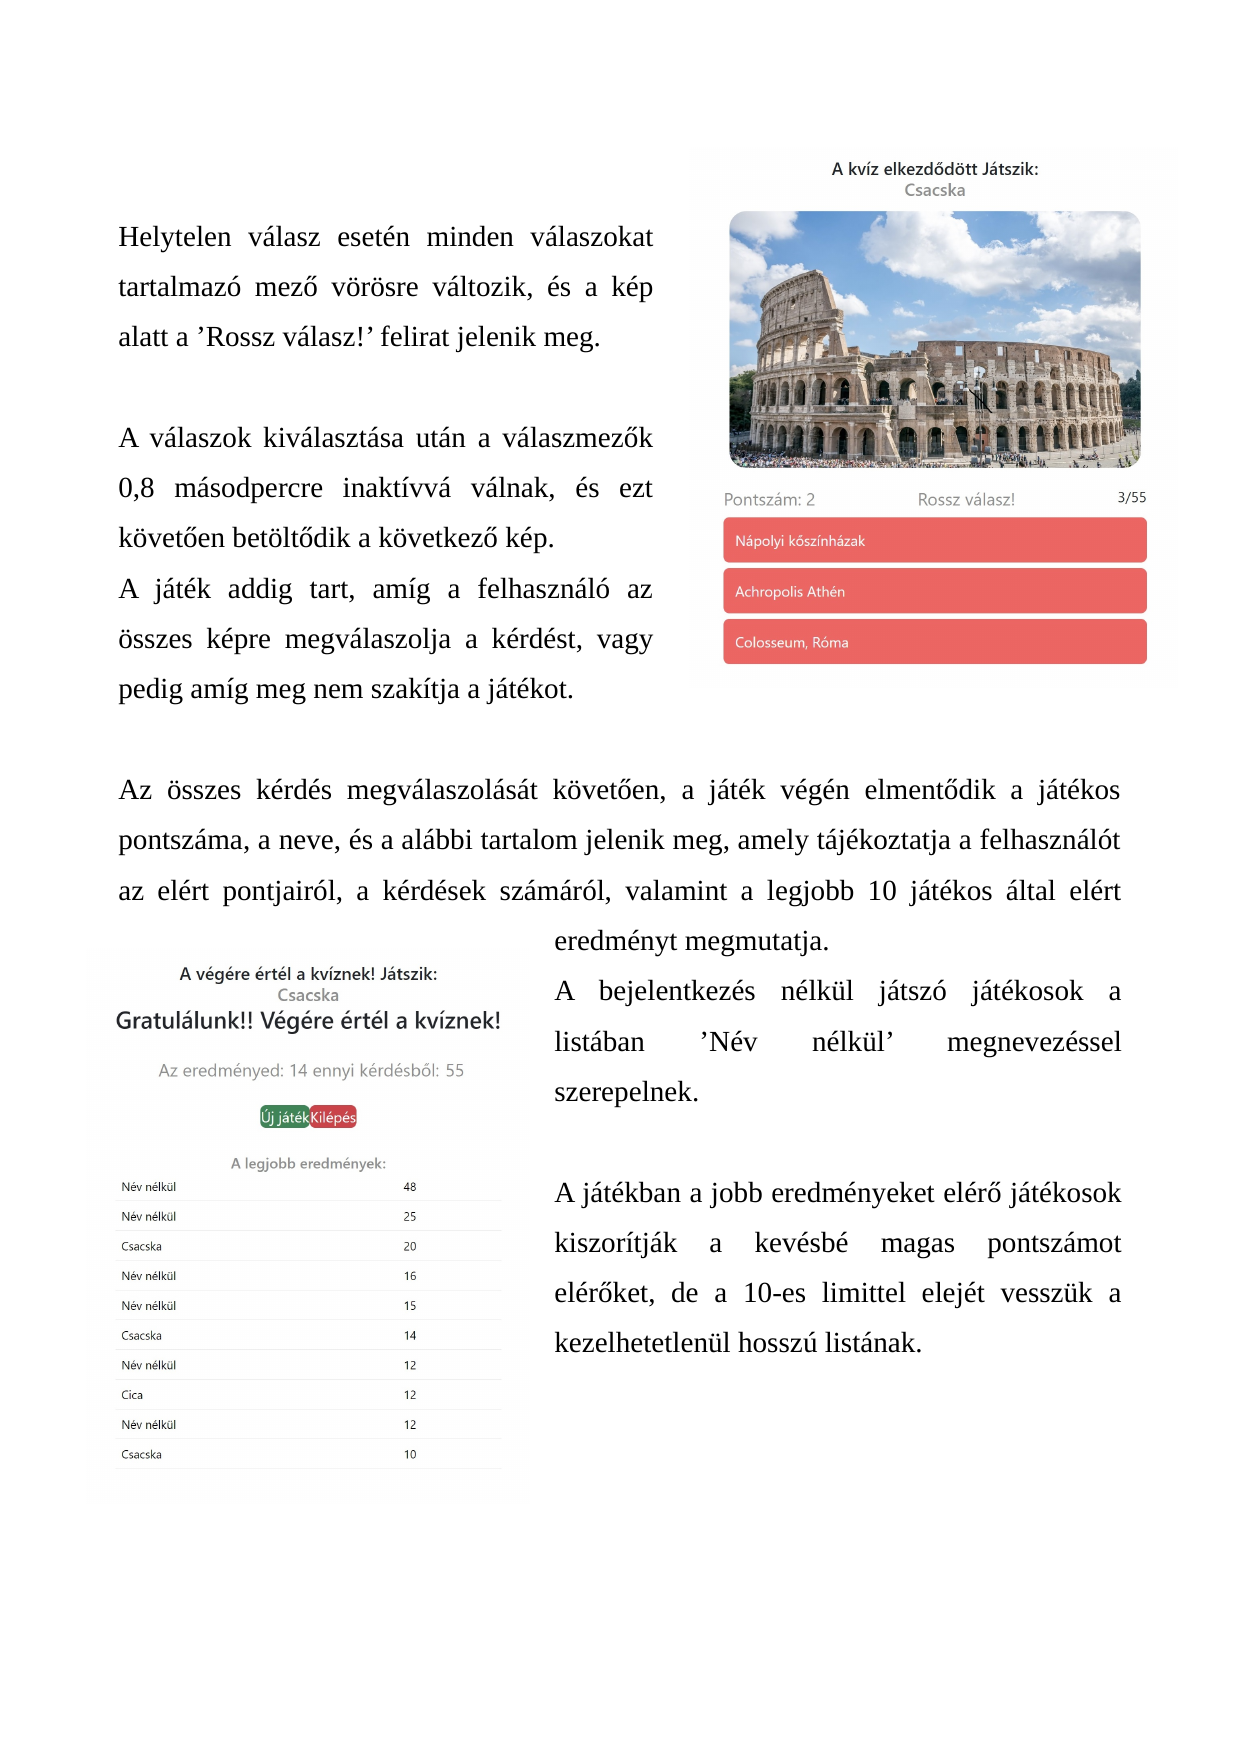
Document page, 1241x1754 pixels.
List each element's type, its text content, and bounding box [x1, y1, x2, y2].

picture [689, 147, 1178, 688]
text A válaszok kiválasztása után a válaszmezők 0,8 másodpercre inaktívvá válnak, és ezt követően betöltődik a következő kép. [118, 420, 689, 554]
text A játék addig tart, amíg a felhasználó az összes képre megválaszolja a kérdést, vagy pedig amíg meg nem szakítja a játékot. [118, 571, 1122, 705]
text A bejelentkezés nélkül játszó játékosok a listában ’Név nélkül’ megnevezéssel szerepelnek. [531, 973, 1122, 1108]
text Helytelen válasz esetén minden válaszokat tartalmazó mező vörösre változik, és a kép alatt a ’Rossz válasz!’ felirat jelenik meg. [118, 219, 689, 353]
text Az összes kérdés megválaszolását követően, a játék végén elmentődik a játékos pontszáma, a neve, és a alábbi tartalom jelenik meg, amely tájékoztatja a felhasználót az elért pontjairól, a kérdések számáról, valamint a legjobb 10 játékos által elért eredményt megmutatja. [118, 772, 1122, 957]
picture [86, 948, 531, 1504]
text A játékban a jobb eredményeket elérő játékosok kiszorítják a kevésbé magas pontszámot elérőket, de a 10-es limittel elejét vesszük a kezelhetetlenül hosszú listának. [531, 1175, 1122, 1359]
